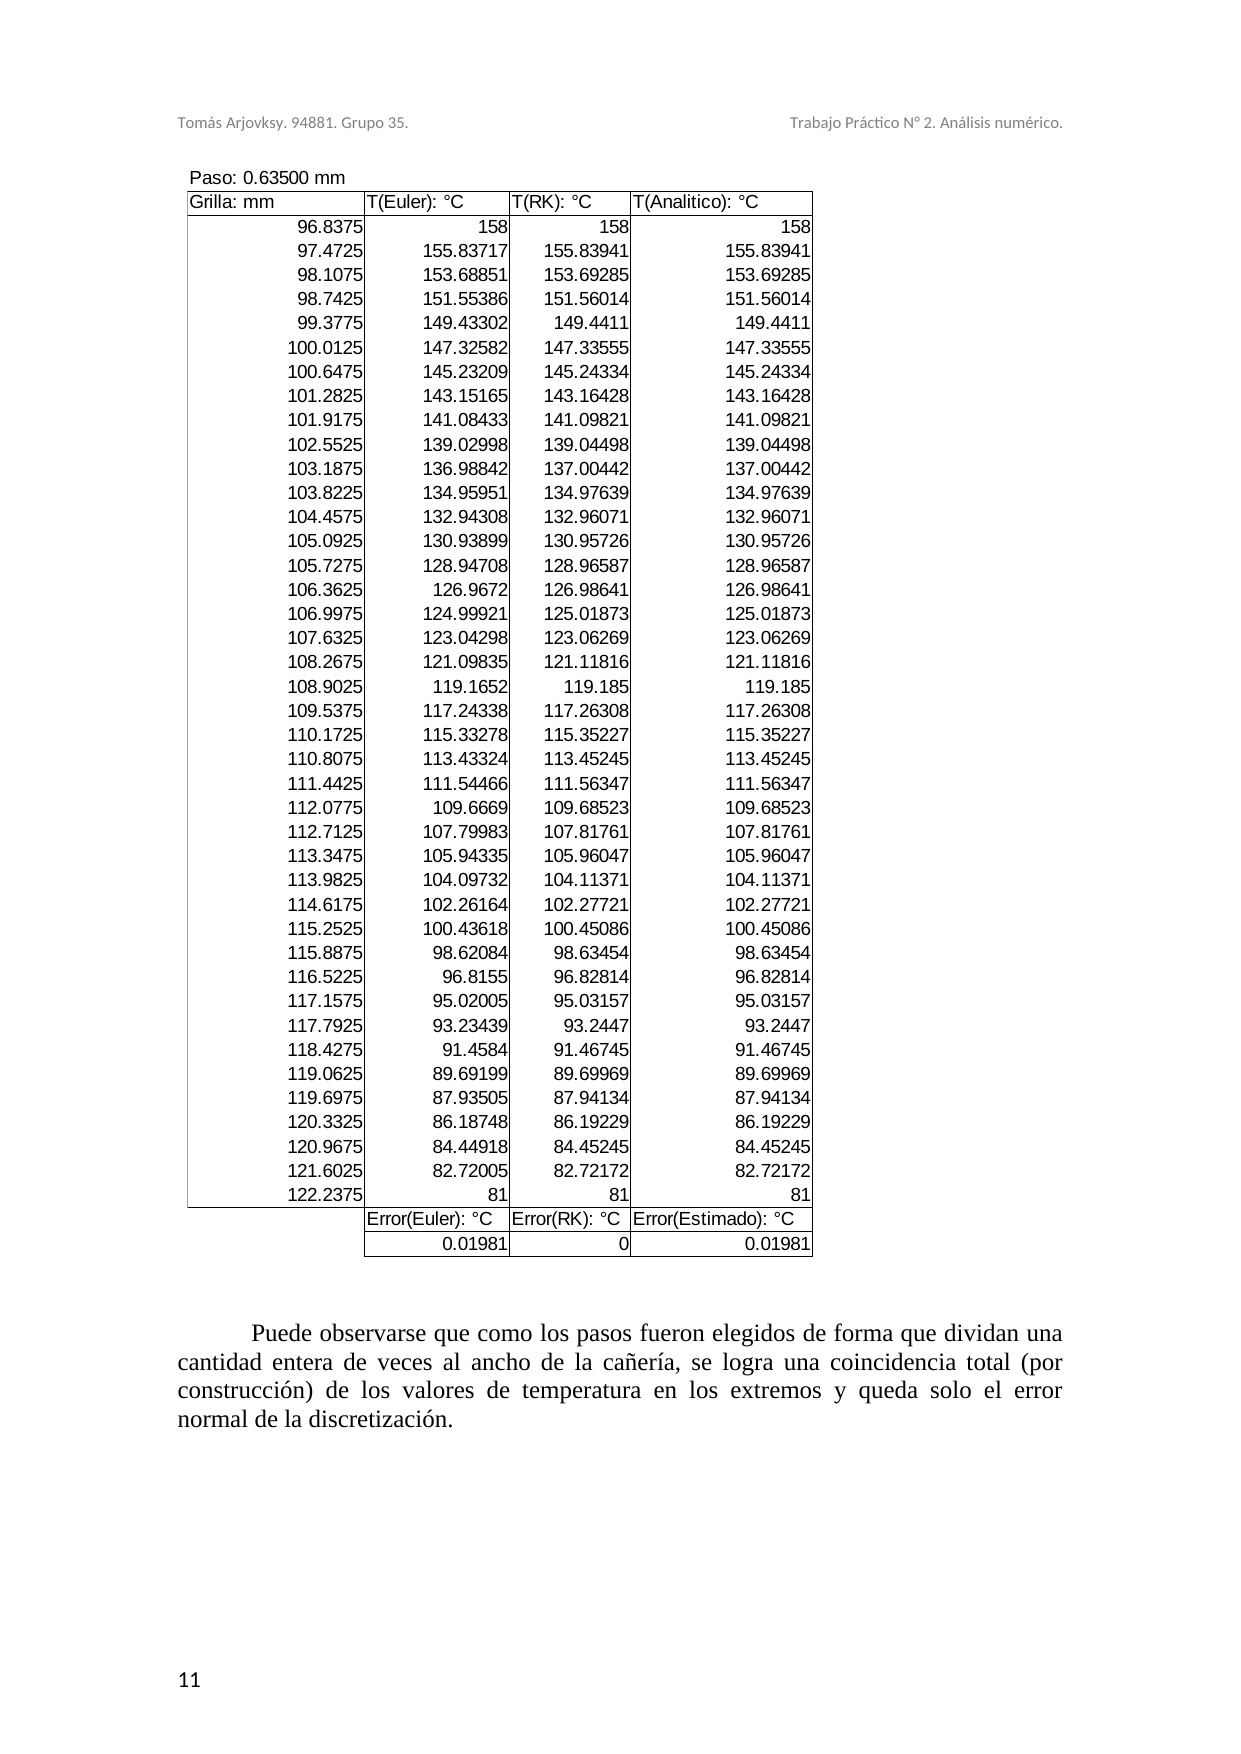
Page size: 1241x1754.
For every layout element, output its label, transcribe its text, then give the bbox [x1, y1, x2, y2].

text Puede observarse que como los pasos fueron elegidos de forma que dividan una cantidad entera de veces al ancho de la cañería, se logra una coincidencia total (por construcción) de los valores de temperatura en los extremos y queda solo el error normal de la discretización. [177, 1318, 1063, 1433]
